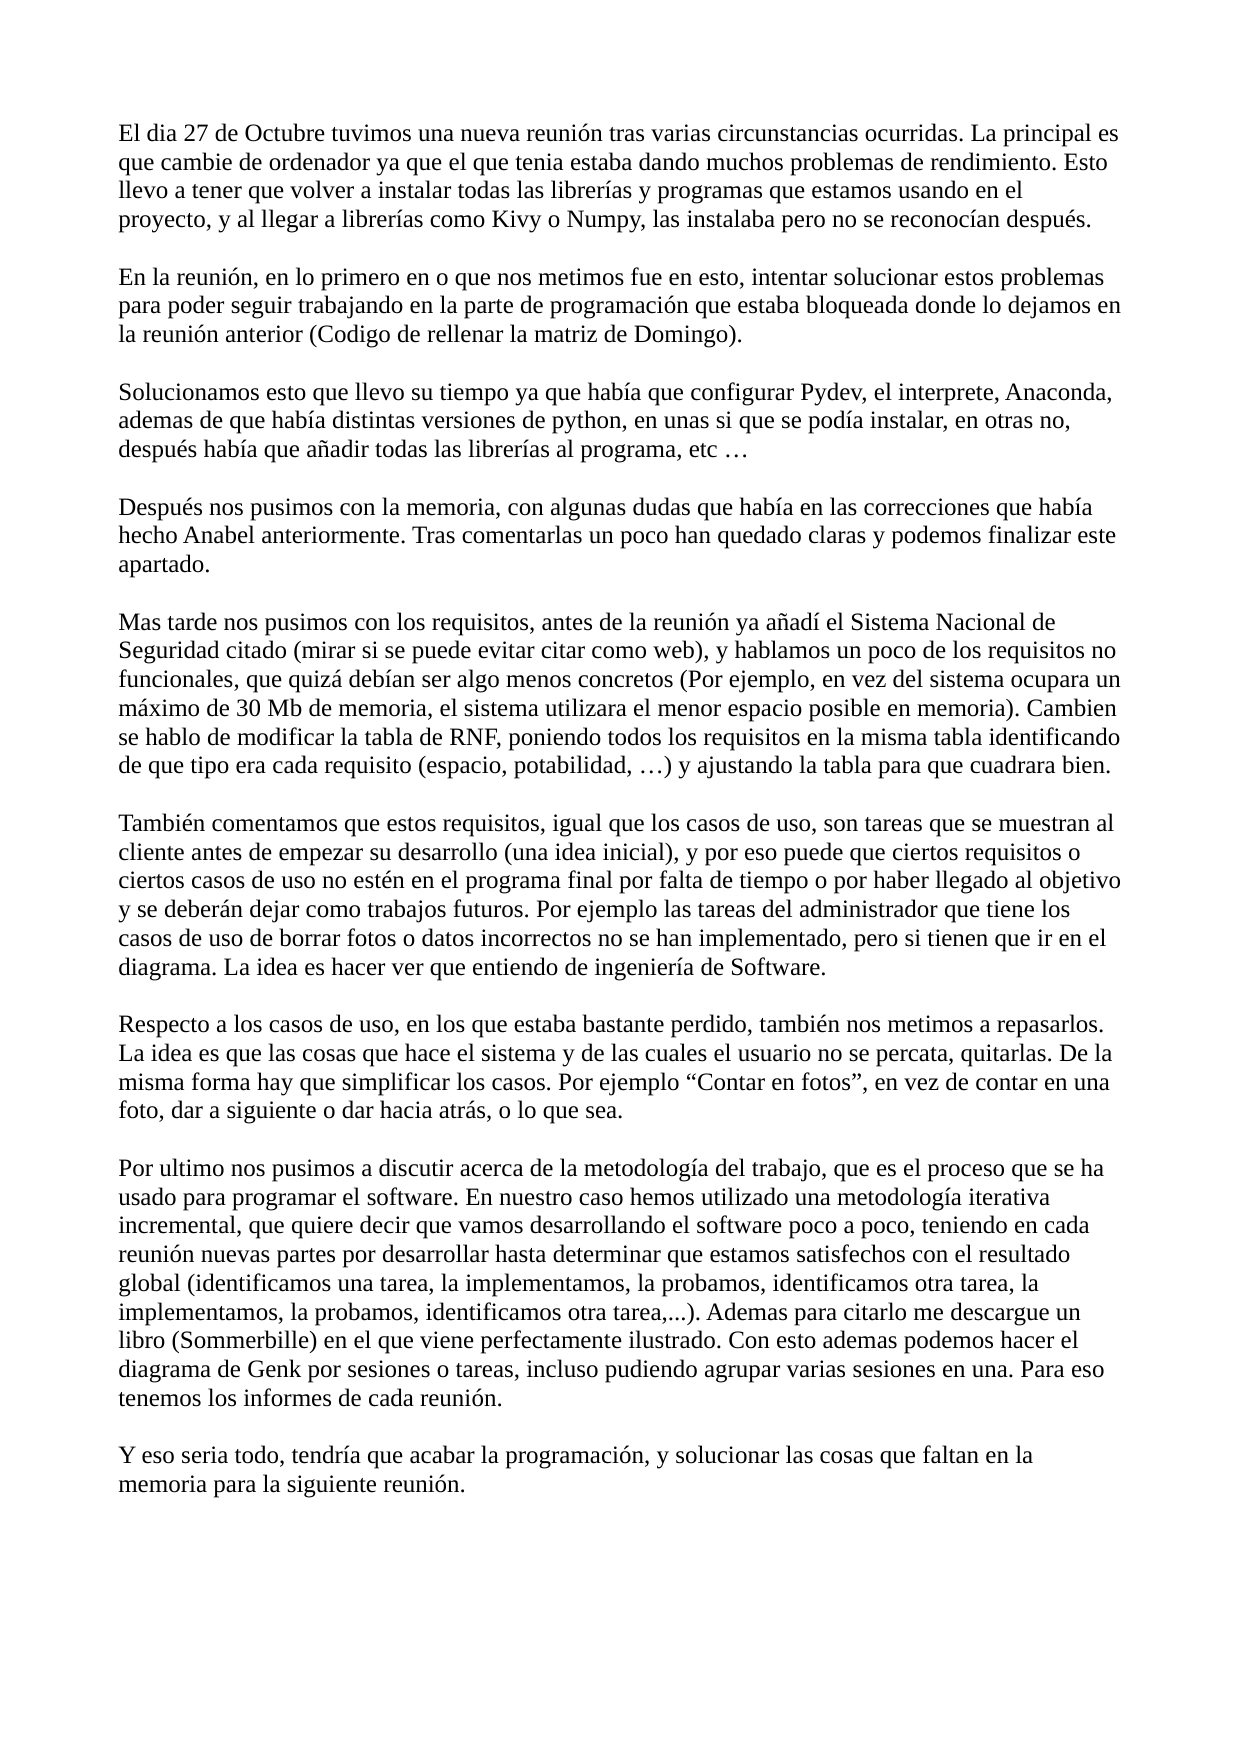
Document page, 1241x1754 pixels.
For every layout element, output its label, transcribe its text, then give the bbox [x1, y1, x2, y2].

text Por ultimo nos pusimos a discutir acerca de la metodología del trabajo, que es el proceso que se ha usado para programar el software. En nuestro caso hemos utilizado una metodología iterativa incremental, que quiere decir que vamos desarrollando el software poco a poco, teniendo en cada reunión nuevas partes por desarrollar hasta determinar que estamos satisfechos con el resultado global (identificamos una tarea, la implementamos, la probamos, identificamos otra tarea, la implementamos, la probamos, identificamos otra tarea,...). Ademas para citarlo me descargue un libro (Sommerbille) en el que viene perfectamente ilustrado. Con esto ademas podemos hacer el diagrama de Genk por sesiones o tareas, incluso pudiendo agrupar varias sesiones en una. Para eso tenemos los informes de cada reunión. [118, 1153, 1122, 1412]
text Respecto a los casos de uso, en los que estaba bastante perdido, también nos metimos a repasarlos. La idea es que las cosas que hace el sistema y de las cuales el usuario no se percata, quitarlas. De la misma forma hay que simplificar los casos. Por ejemplo “Contar en fotos”, en vez de contar en una foto, dar a siguiente o dar hacia atrás, o lo que sea. [118, 1009, 1122, 1124]
text Solucionamos esto que llevo su tiempo ya que había que configurar Pydev, el interprete, Anaconda, ademas de que había distintas versiones de python, en unas si que se podía instalar, en otras no, después había que añadir todas las librerías al programa, etc … [118, 377, 1122, 463]
text Mas tarde nos pusimos con los requisitos, antes de la reunión ya añadí el Sistema Nacional de Seguridad citado (mirar si se puede evitar citar como web), y hablamos un poco de los requisitos no funcionales, que quizá debían ser algo menos concretos (Por ejemplo, en vez del sistema ocupara un máximo de 30 Mb de memoria, el sistema utilizara el menor espacio posible en memoria). Cambien se hablo de modificar la tabla de RNF, poniendo todos los requisitos en la misma tabla identificando de que tipo era cada requisito (espacio, potabilidad, …) y ajustando la tabla para que cuadrara bien. [118, 607, 1122, 779]
text El dia 27 de Octubre tuvimos una nueva reunión tras varias circunstancias ocurridas. La principal es que cambie de ordenador ya que el que tenia estaba dando muchos problemas de rendimiento. Esto llevo a tener que volver a instalar todas las librerías y programas que estamos usando en el proyecto, y al llegar a librerías como Kivy o Numpy, las instalaba pero no se reconocían después. [118, 118, 1122, 233]
text También comentamos que estos requisitos, igual que los casos de uso, son tareas que se muestran al cliente antes de empezar su desarrollo (una idea inicial), y por eso puede que ciertos requisitos o ciertos casos de uso no estén en el programa final por falta de tiempo o por haber llegado al objetivo y se deberán dejar como trabajos futuros. Por ejemplo las tareas del administrador que tiene los casos de uso de borrar fotos o datos incorrectos no se han implementado, pero si tienen que ir en el diagrama. La idea es hacer ver que entiendo de ingeniería de Software. [118, 808, 1122, 981]
text Después nos pusimos con la memoria, con algunas dudas que había en las correcciones que había hecho Anabel anteriormente. Tras comentarlas un poco han quedado claras y podemos finalizar este apartado. [118, 492, 1122, 578]
text Y eso seria todo, tendría que acabar la programación, y solucionar las cosas que faltan en la memoria para la siguiente reunión. [118, 1441, 1122, 1498]
text En la reunión, en lo primero en o que nos metimos fue en esto, intentar solucionar estos problemas para poder seguir trabajando en la parte de programación que estaba bloqueada donde lo dejamos en la reunión anterior (Codigo de rellenar la matriz de Domingo). [118, 262, 1122, 348]
